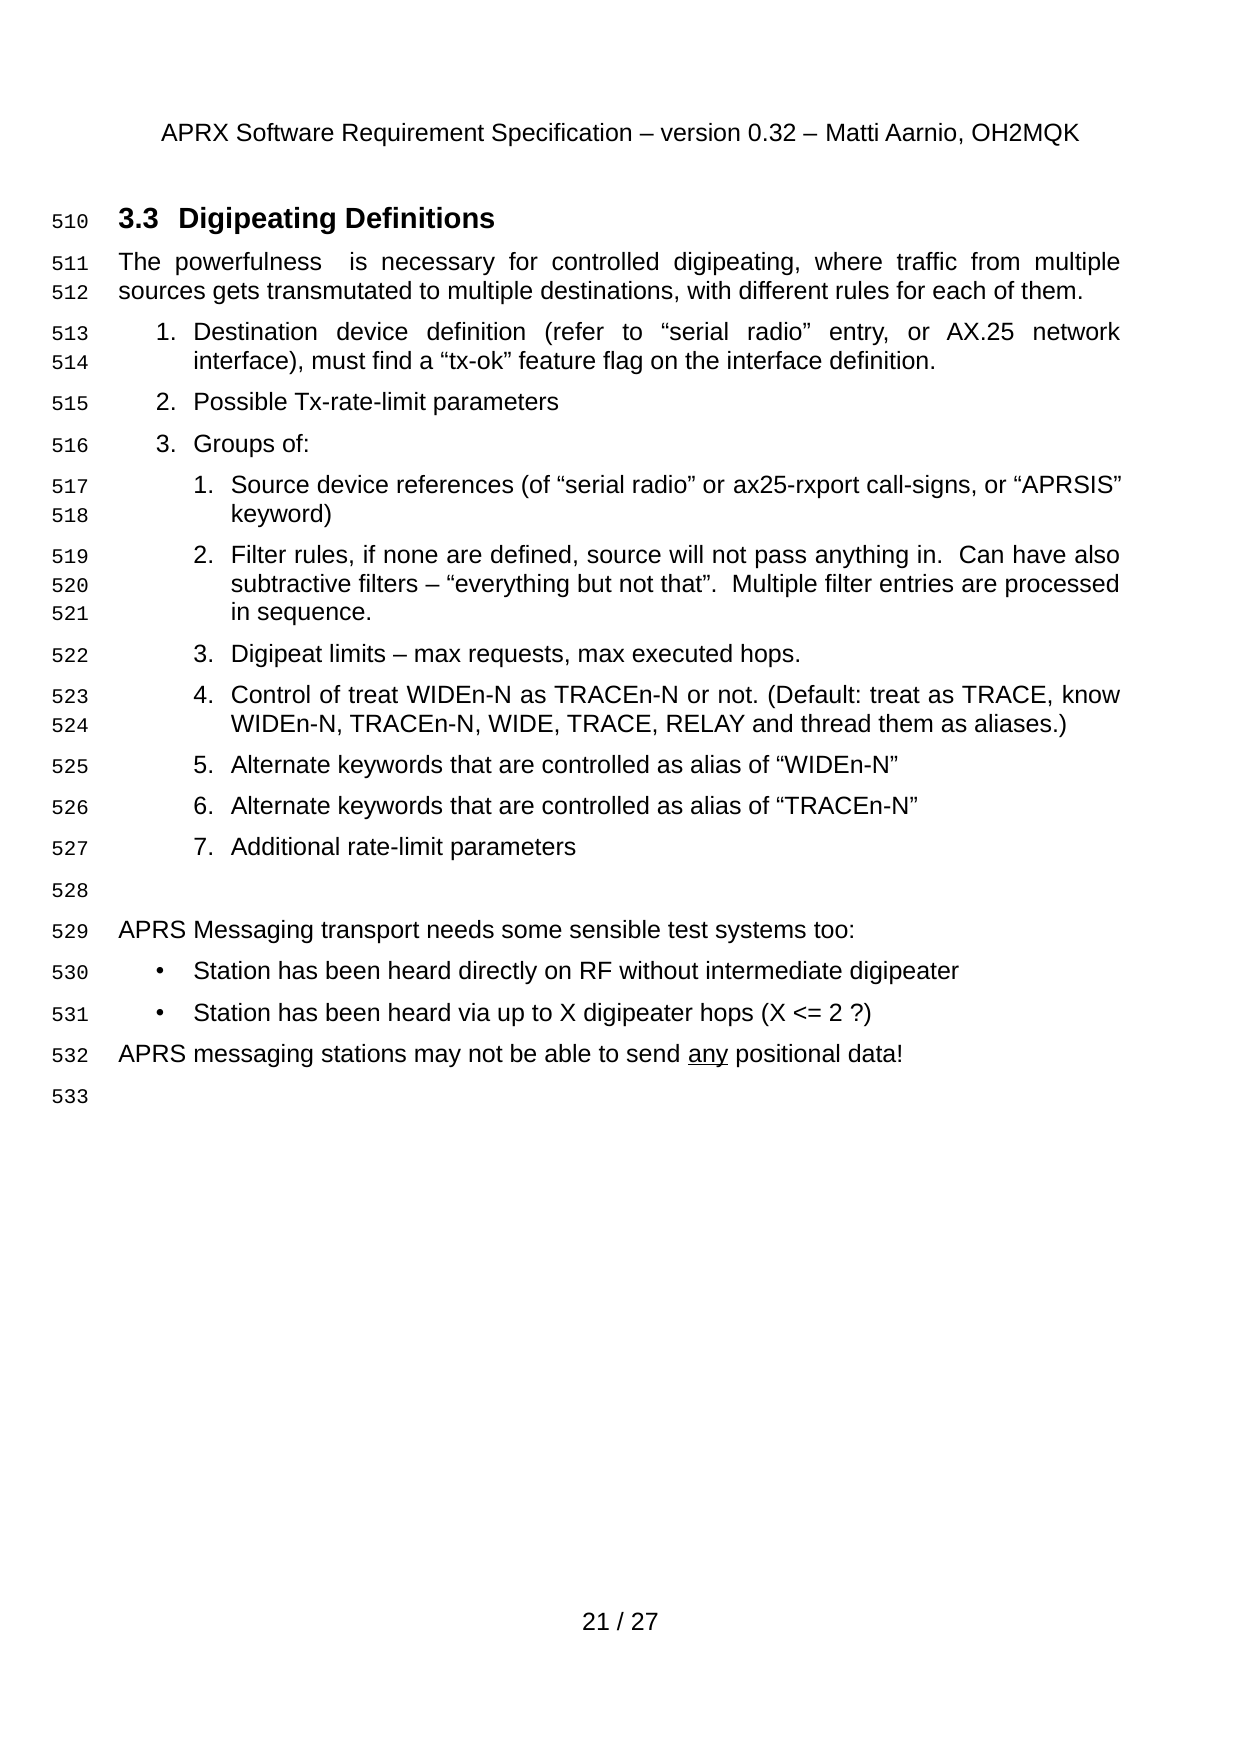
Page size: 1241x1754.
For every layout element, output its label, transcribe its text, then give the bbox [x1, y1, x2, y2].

list Alternate keywords that are controlled as alias of “WIDEn-N” [193, 750, 1122, 779]
text APRS messaging stations may not be able to send any positional data! [118, 1039, 1122, 1068]
text APRS Messaging transport needs some sensible test systems too: [118, 915, 1122, 944]
list Station has been heard via up to X digipeater hops (X <= 2 ?) [156, 997, 1122, 1026]
list Filter rules, if none are defined, source will not pass anything in. Can have also subtractive filters – “everything but not that”. Multiple filter entries are processed in sequence. [193, 540, 1122, 626]
list Groups of: [156, 429, 1122, 457]
text The powerfulness is necessary for controlled digipeating, where traffic from multiple sources gets transmutated to multiple destinations, with different rules for each of them. [118, 247, 1122, 305]
list Source device references (of “serial radio” or ax25-rxport call-signs, or “APRSIS” keyword) [193, 470, 1122, 527]
subtitle Digipeating Definitions [118, 201, 1122, 235]
list Station has been heard directly on RF without intermediate digipeater [156, 956, 1122, 985]
list Possible Tx-rate-limit parameters [156, 387, 1122, 416]
list Additional rate-limit parameters [193, 832, 1122, 861]
list Digipeat limits – max requests, max executed hops. [193, 639, 1122, 667]
list Destination device definition (refer to “serial radio” entry, or AX.25 network interface), must find a “tx-ok” feature flag on the interface definition. [156, 317, 1122, 375]
list Control of treat WIDEn-N as TRACEn-N or not. (Default: treat as TRACE, know WIDEn-N, TRACEn-N, WIDE, TRACE, RELAY and thread them as aliases.) [193, 680, 1122, 737]
list Alternate keywords that are controlled as alias of “TRACEn-N” [193, 791, 1122, 820]
